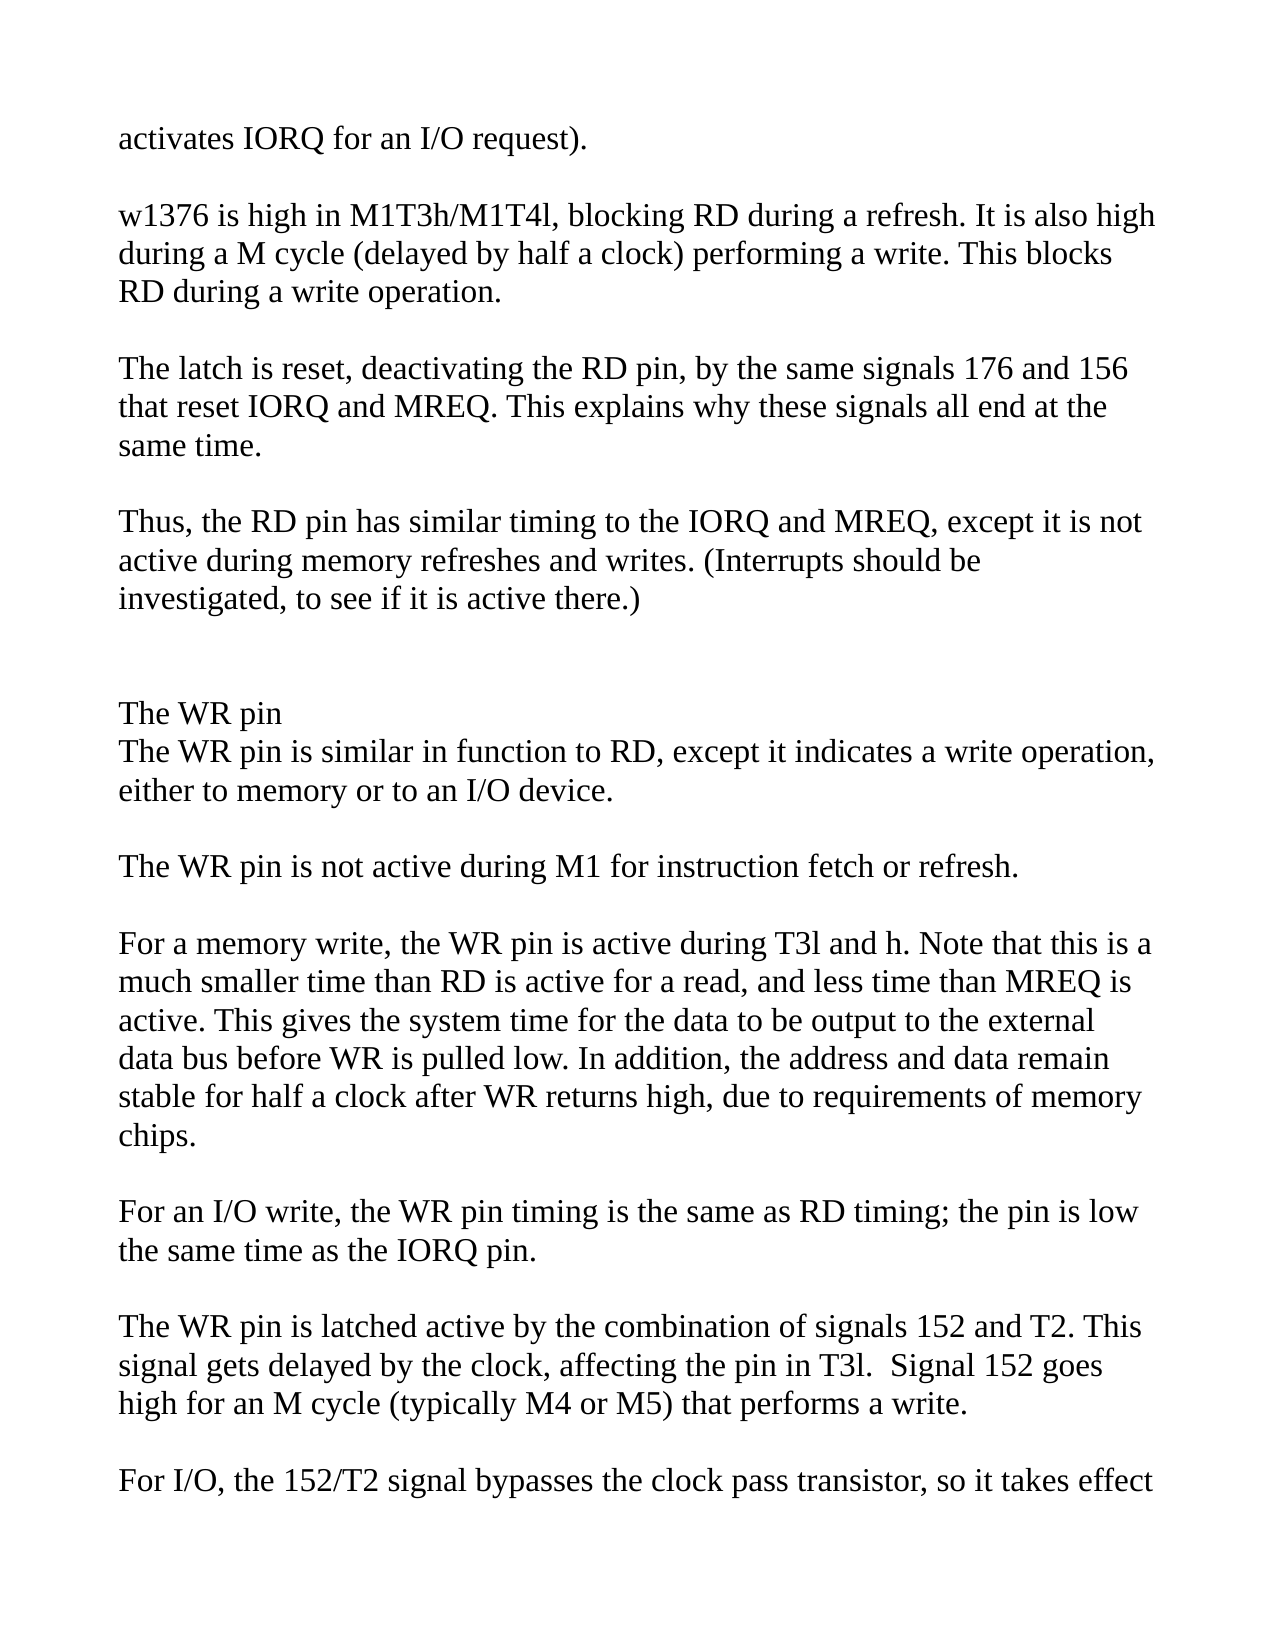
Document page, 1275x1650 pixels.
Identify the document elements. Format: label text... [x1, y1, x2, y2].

text w1376 is high in M1T3h/M1T4l, blocking RD during a refresh. It is also high during a M cycle (delayed by half a clock) performing a write. This blocks RD during a write operation. [118, 195, 1157, 310]
text For I/O, the 152/T2 signal bypasses the clock pass transistor, so it takes effect [118, 1460, 1157, 1498]
text The WR pin is not active during M1 for instruction fetch or refresh. [118, 846, 1157, 885]
text The latch is reset, deactivating the RD pin, by the same signals 176 and 156 that reset IORQ and MREQ. This explains why these signals all end at the same time. [118, 348, 1157, 463]
text The WR pin is latched active by the combination of signals 152 and T2. This signal gets delayed by the clock, affecting the pin in T3l. Signal 152 goes high for an M cycle (typically M4 or M5) that performs a write. [118, 1306, 1157, 1421]
text The WR pin is similar in function to RD, except it indicates a write operation, either to memory or to an I/O device. [118, 731, 1157, 808]
text Thus, the RD pin has similar timing to the IORQ and MREQ, except it is not active during memory refreshes and writes. (Interrupts should be investigated, to see if it is active there.) [118, 501, 1157, 616]
text For a memory write, the WR pin is active during T3l and h. Note that this is a much smaller time than RD is active for a read, and less time than MREQ is active. This gives the system time for the data to be output to the external data bus before WR is pulled low. In addition, the address and data remain stable for half a clock after WR returns high, due to requirements of memory chips. [118, 923, 1157, 1153]
text activates IORQ for an I/O request). [118, 118, 1157, 156]
text The WR pin [118, 693, 1157, 731]
text For an I/O write, the WR pin timing is the same as RD timing; the pin is low the same time as the IORQ pin. [118, 1191, 1157, 1268]
